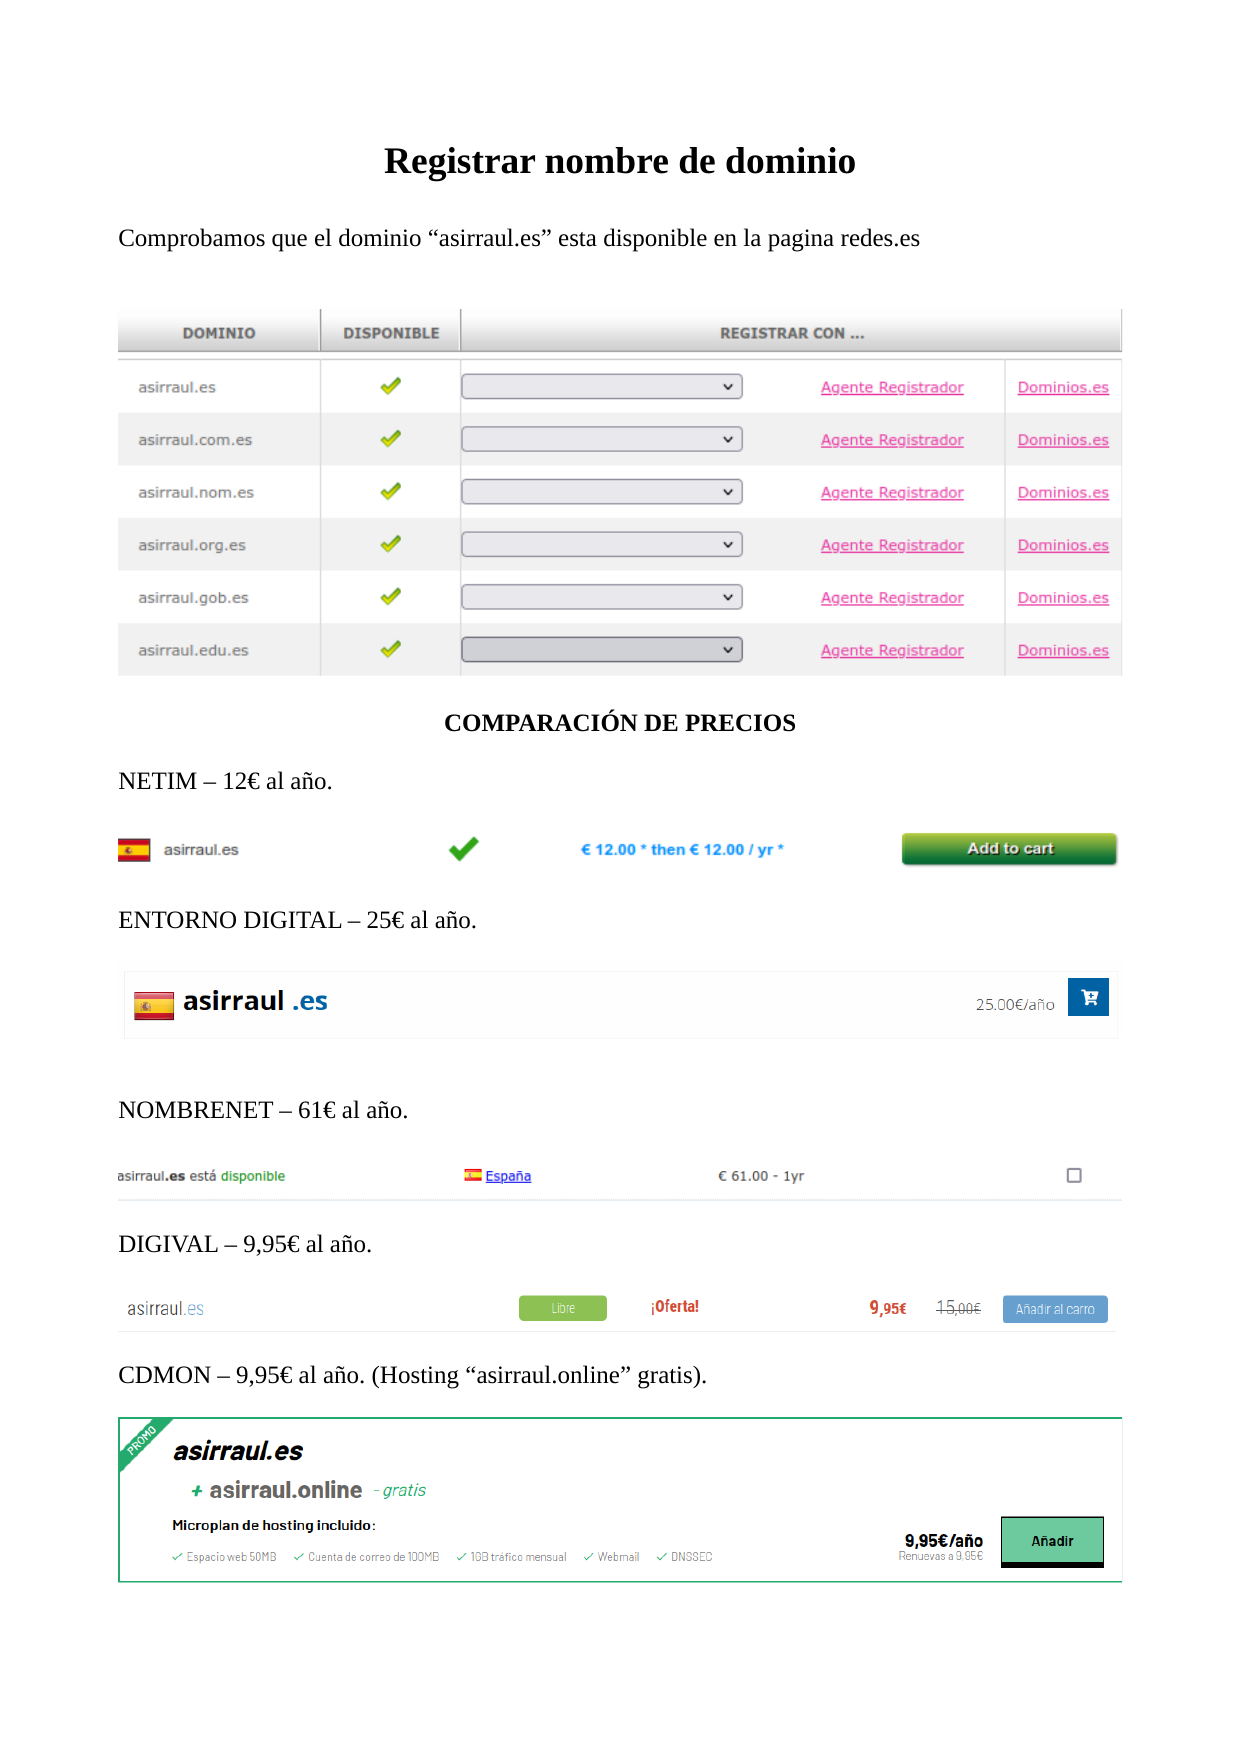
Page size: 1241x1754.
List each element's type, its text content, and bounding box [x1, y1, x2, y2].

text NETIM – 12€ al año. [118, 766, 1122, 794]
picture [118, 1153, 1123, 1201]
picture [118, 1417, 1123, 1583]
text NOMBRENET – 61€ al año. [118, 1096, 1122, 1124]
text Comprobamos que el dominio “asirraul.es” esta disponible en la pagina redes.es [118, 223, 1122, 252]
picture [118, 309, 1123, 680]
subtitle Registrar nombre de dominio [118, 139, 1122, 182]
text COMPARACIÓN DE PRECIOS [118, 708, 1122, 737]
picture [118, 959, 1123, 1039]
text DIGIVAL – 9,95€ al año. [118, 1229, 1122, 1258]
picture [118, 821, 1123, 877]
picture [118, 1287, 1123, 1332]
text CDMON – 9,95€ al año. (Hosting “asirraul.online” gratis). [118, 1360, 1122, 1389]
text ENTORNO DIGITAL – 25€ al año. [118, 905, 1122, 934]
